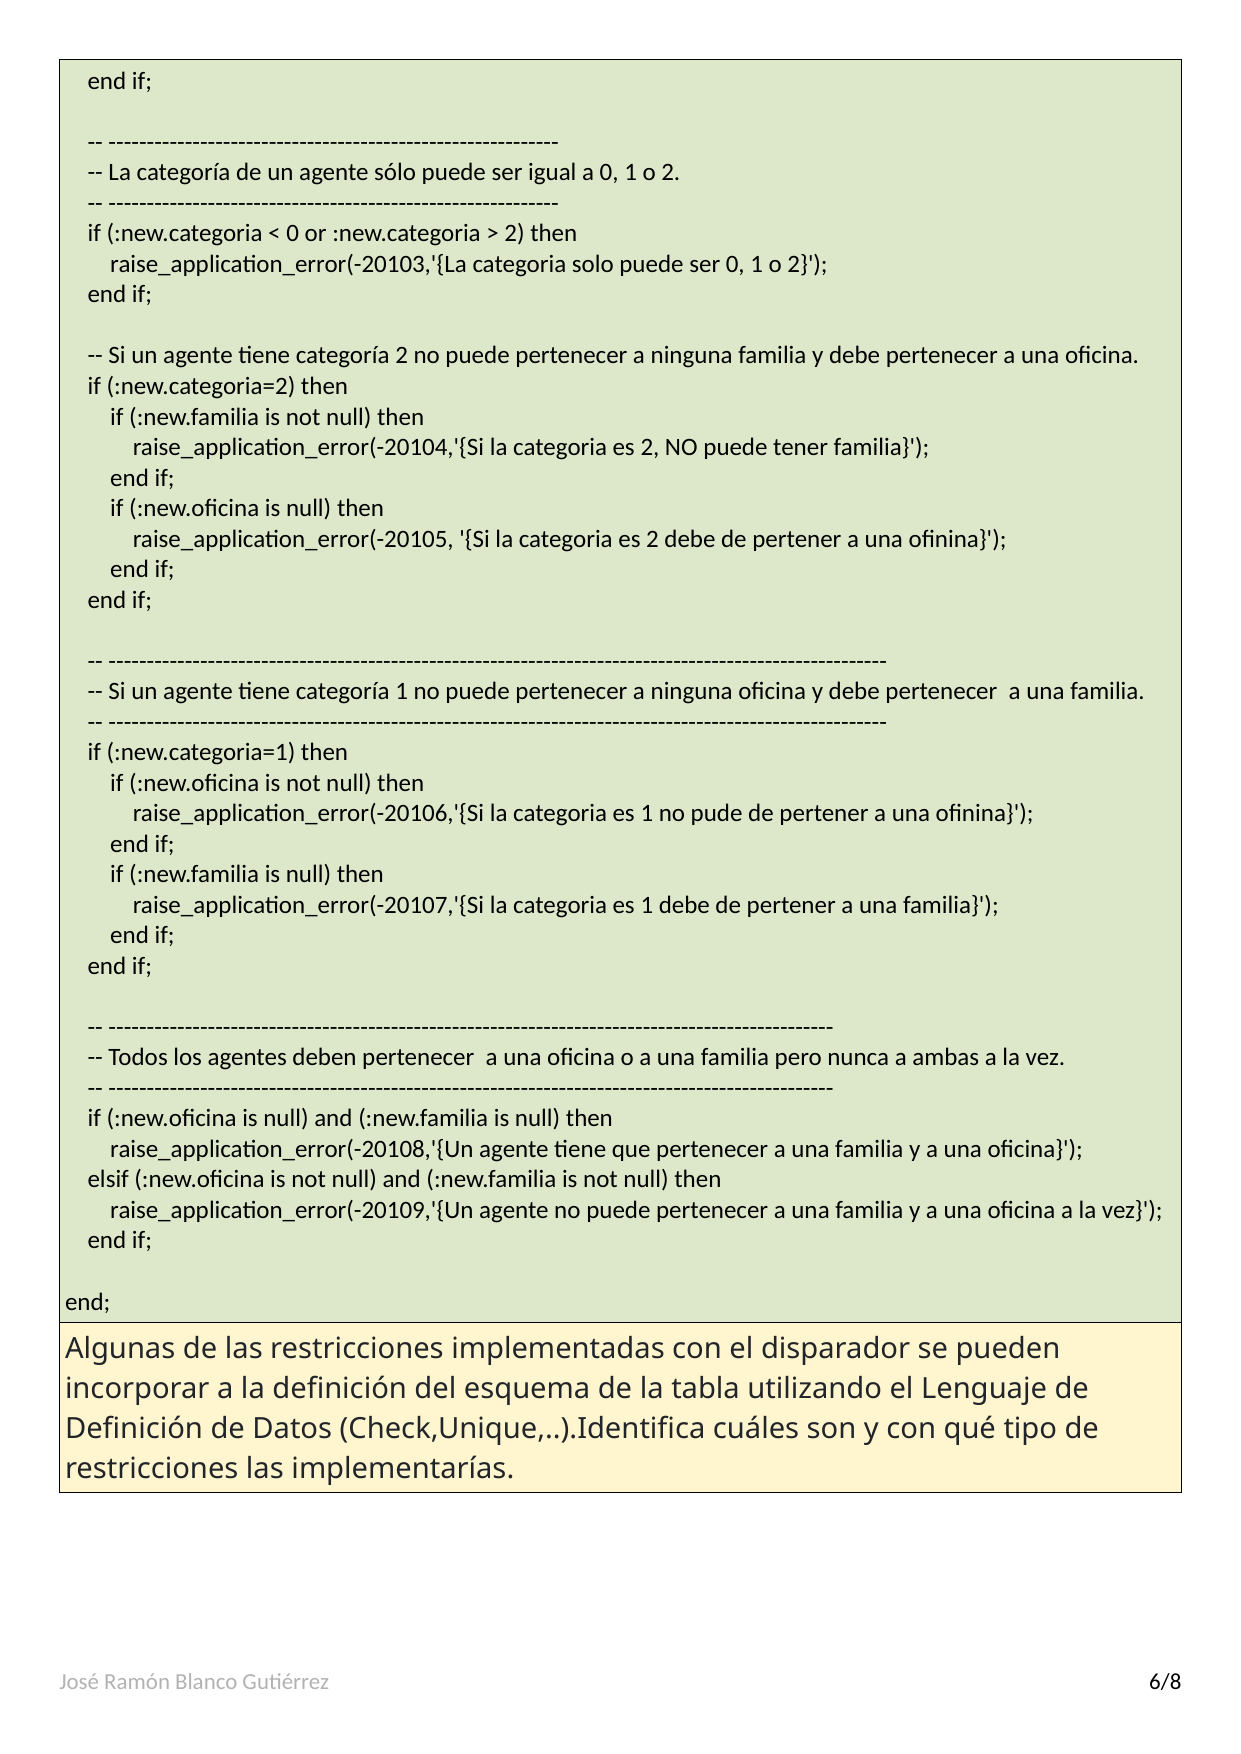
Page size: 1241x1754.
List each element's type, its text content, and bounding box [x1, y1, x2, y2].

table_cell Algunas de las restricciones implementadas con el disparador se pueden incorporar a la definición del esquema de la tabla utilizando el Lenguaje de Definición de Datos (Check,Unique,..).Identifica cuáles son y con qué tipo de restricciones las implementarías. [60, 1323, 1181, 1492]
table_cell end if; -- ----------------------------------------------------------- -- La categoría de un agente sólo puede ser igual a 0, 1 o 2. -- ----------------------------------------------------------- if (:new.categoria < 0 or :new.categoria > 2) then raise_application_error(-20103,'{La categoria solo puede ser 0, 1 o 2}'); end if; -- Si un agente tiene categoría 2 no puede pertenecer a ninguna familia y debe pertenecer a una oficina. if (:new.categoria=2) then if (:new.familia is not null) then raise_application_error(-20104,'{Si la categoria es 2, NO puede tener familia}'); end if; if (:new.oficina is null) then raise_application_error(-20105, '{Si la categoria es 2 debe de pertener a una ofinina}'); end if; end if; -- ------------------------------------------------------------------------------------------------------ -- Si un agente tiene categoría 1 no puede pertenecer a ninguna oficina y debe pertenecer a una familia. -- ------------------------------------------------------------------------------------------------------ if (:new.categoria=1) then if (:new.oficina is not null) then raise_application_error(-20106,'{Si la categoria es 1 no pude de pertener a una ofinina}'); end if; if (:new.familia is null) then raise_application_error(-20107,'{Si la categoria es 1 debe de pertener a una familia}'); end if; end if; -- ----------------------------------------------------------------------------------------------- -- Todos los agentes deben pertenecer a una oficina o a una familia pero nunca a ambas a la vez. -- ----------------------------------------------------------------------------------------------- if (:new.oficina is null) and (:new.familia is null) then raise_application_error(-20108,'{Un agente tiene que pertenecer a una familia y a una oficina}'); elsif (:new.oficina is not null) and (:new.familia is not null) then raise_application_error(-20109,'{Un agente no puede pertenecer a una familia y a una oficina a la vez}'); end if; end; [60, 60, 1181, 1322]
